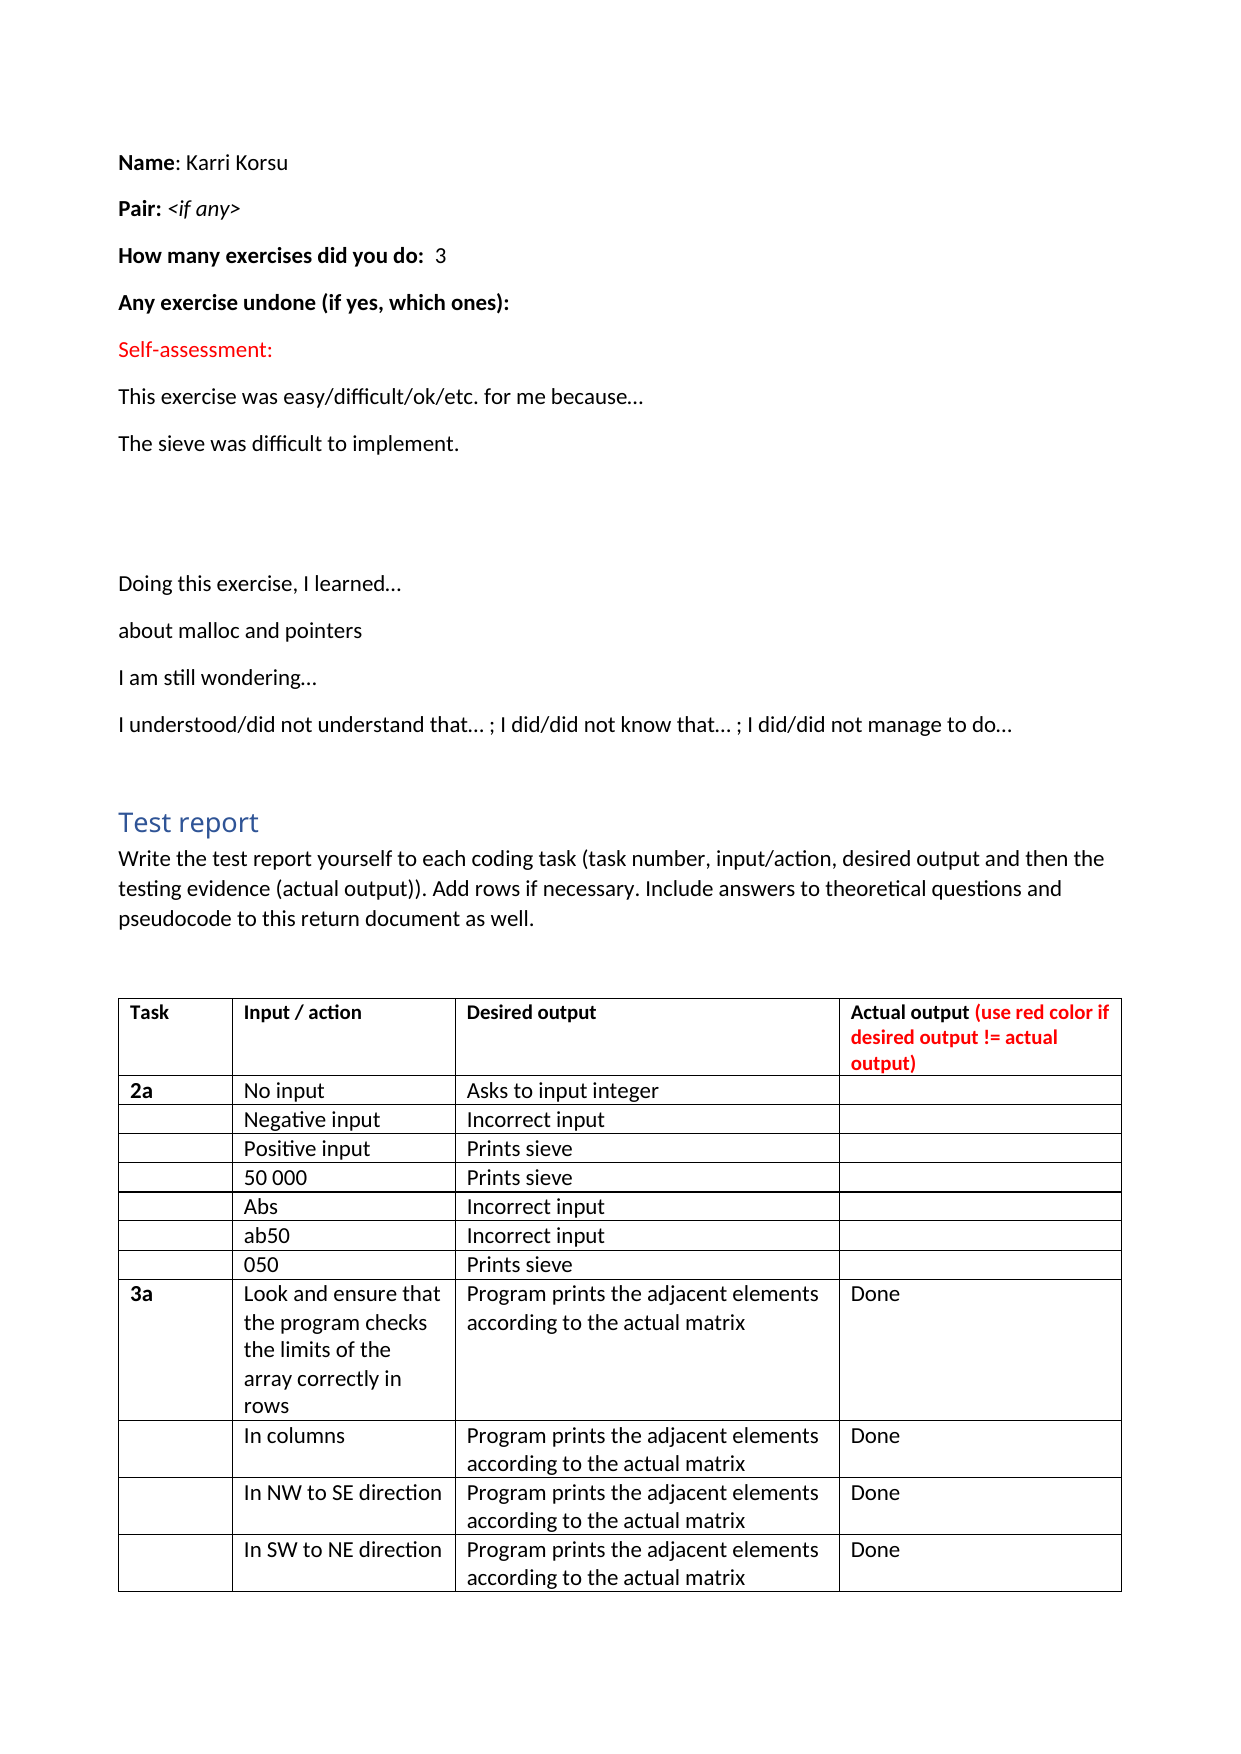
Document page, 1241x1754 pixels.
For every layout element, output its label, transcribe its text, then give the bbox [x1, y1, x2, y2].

table_header Desired output [456, 999, 839, 1075]
table_cell No input [233, 1076, 455, 1104]
table_cell Incorrect input [456, 1221, 839, 1249]
table_cell Done [840, 1535, 1121, 1591]
table_cell Positive input [233, 1134, 455, 1162]
table_cell 50 000 [233, 1163, 455, 1191]
table_cell [119, 1251, 232, 1278]
text I understood/did not understand that… ; I did/did not know that… ; I did/did not manage to do… [118, 710, 1122, 738]
text Pair: <if any> [118, 194, 1122, 222]
table_cell Program prints the adjacent elements according to the actual matrix [456, 1421, 839, 1477]
text How many exercises did you do: 3 [118, 241, 1122, 269]
table_cell ab50 [233, 1221, 455, 1249]
table_cell Program prints the adjacent elements according to the actual matrix [456, 1478, 839, 1534]
subtitle Test report [118, 804, 1122, 841]
table_cell [840, 1134, 1121, 1162]
text Self-assessment: [118, 335, 1122, 363]
table_cell Done [840, 1280, 1121, 1420]
table_cell [840, 1163, 1121, 1191]
table_cell Asks to input integer [456, 1076, 839, 1104]
table_cell Program prints the adjacent elements according to the actual matrix [456, 1280, 839, 1420]
table_cell Done [840, 1478, 1121, 1534]
table_cell Negative input [233, 1105, 455, 1133]
table_cell In SW to NE direction [233, 1535, 455, 1591]
table_cell 050 [233, 1251, 455, 1278]
table_cell [119, 1193, 232, 1220]
table_cell Done [840, 1421, 1121, 1477]
table_cell Prints sieve [456, 1163, 839, 1191]
table_cell Program prints the adjacent elements according to the actual matrix [456, 1535, 839, 1591]
table_cell [119, 1134, 232, 1162]
table_cell [119, 1163, 232, 1191]
table_cell Abs [233, 1193, 455, 1220]
table_cell [840, 1105, 1121, 1133]
table_cell Look and ensure that the program checks the limits of the array correctly in rows [233, 1280, 455, 1420]
text about malloc and pointers [118, 616, 1122, 644]
table_cell [840, 1251, 1121, 1278]
table_cell Incorrect input [456, 1105, 839, 1133]
text Any exercise undone (if yes, which ones): [118, 288, 1122, 316]
table_cell [119, 1421, 232, 1477]
table_cell Prints sieve [456, 1251, 839, 1278]
table_cell Incorrect input [456, 1193, 839, 1220]
table_cell 3a [119, 1280, 232, 1420]
text Doing this exercise, I learned… [118, 569, 1122, 597]
table_header Actual output (use red color if desired output != actual output) [840, 999, 1121, 1075]
table_cell 2a [119, 1076, 232, 1104]
table_cell In NW to SE direction [233, 1478, 455, 1534]
text This exercise was easy/difficult/ok/etc. for me because… [118, 382, 1122, 410]
table_cell [840, 1221, 1121, 1249]
text Name: Karri Korsu [118, 148, 1122, 176]
table_header Input / action [233, 999, 455, 1075]
table_cell [840, 1193, 1121, 1220]
table_cell [119, 1221, 232, 1249]
table_header Task [119, 999, 232, 1075]
text Write the test report yourself to each coding task (task number, input/action, desired output and then the testing evidence (actual output)). Add rows if necessary. Include answers to theoretical questions and pseudocode to this return document as well. [118, 844, 1122, 932]
table_cell [840, 1076, 1121, 1104]
text I am still wondering… [118, 663, 1122, 691]
table_cell [119, 1478, 232, 1534]
text The sieve was difficult to implement. [118, 429, 1122, 457]
table_cell [119, 1105, 232, 1133]
table_cell Prints sieve [456, 1134, 839, 1162]
table_cell [119, 1535, 232, 1591]
table_cell In columns [233, 1421, 455, 1477]
